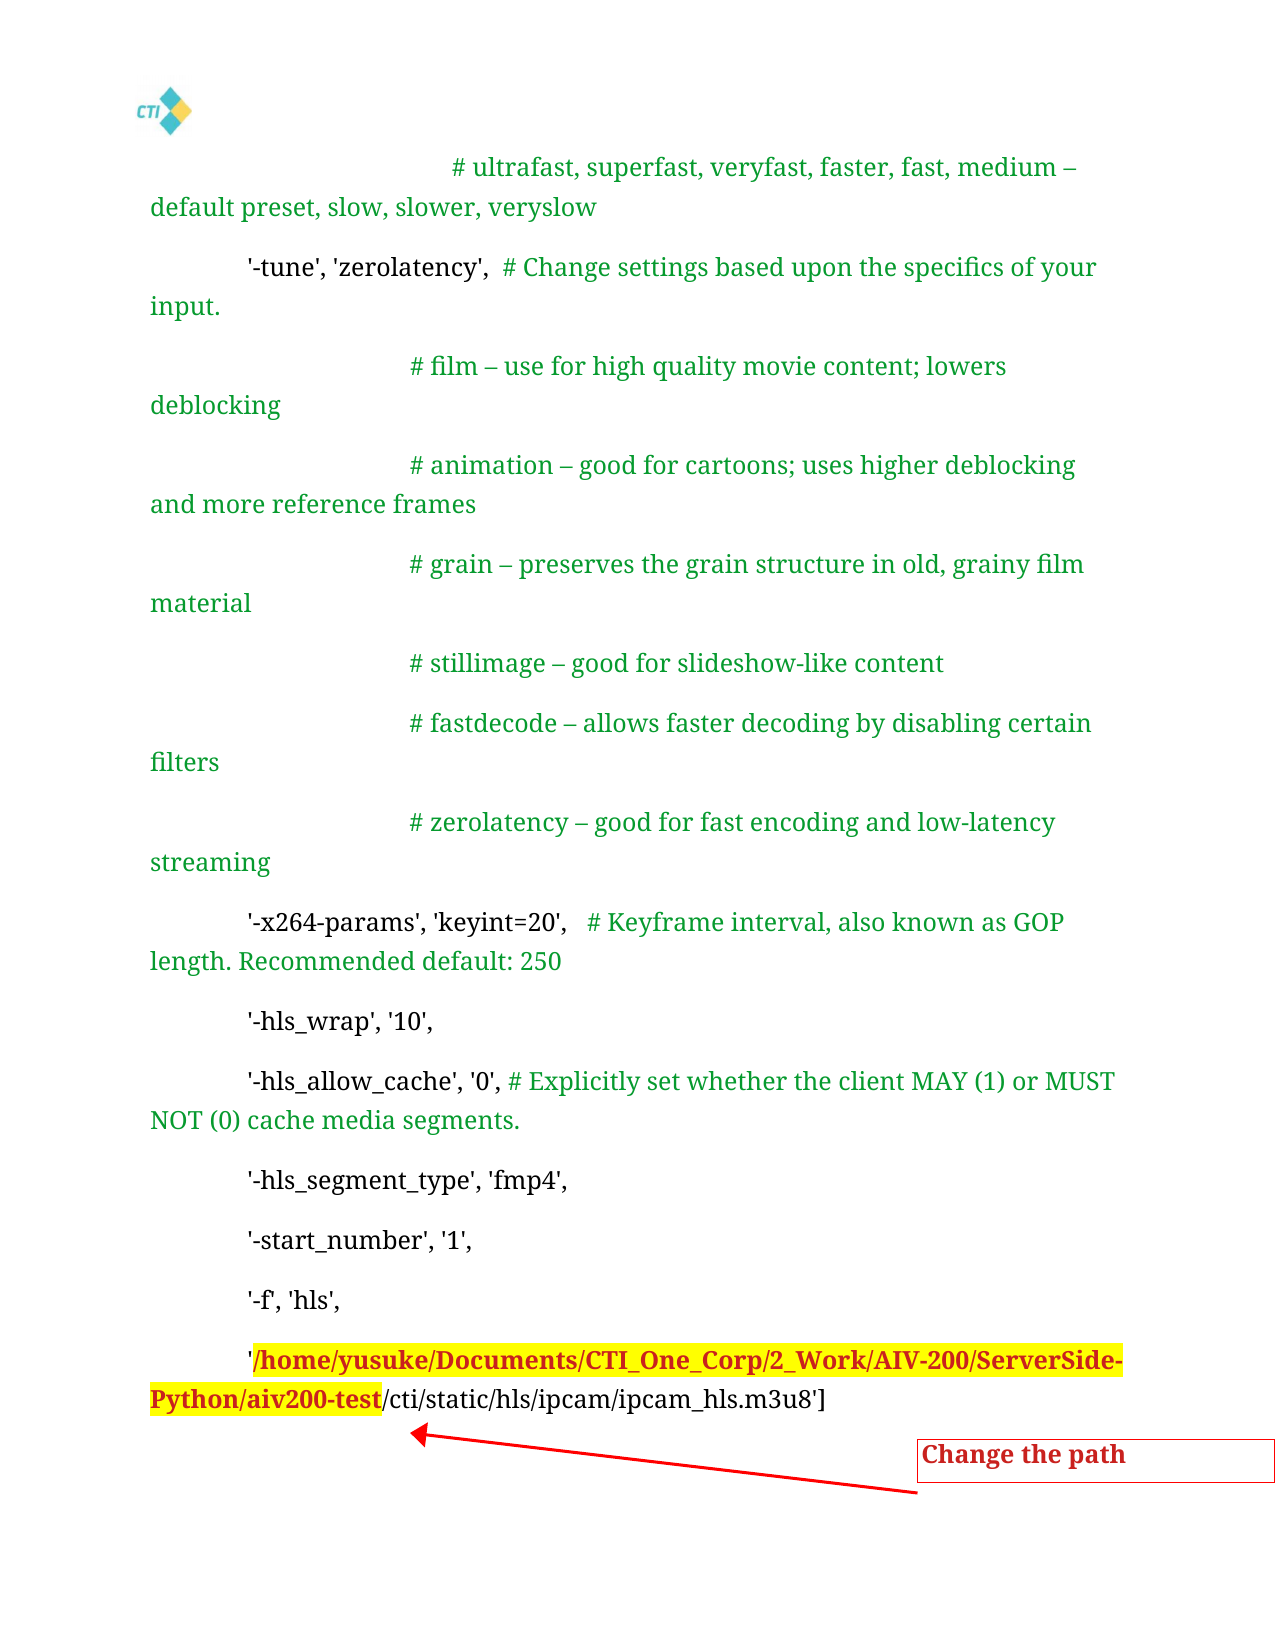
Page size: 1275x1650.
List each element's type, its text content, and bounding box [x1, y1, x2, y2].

text # fastdecode – allows faster decoding by disabling certain filters [150, 706, 1125, 779]
text '-hls_segment_type', 'fmp4', [150, 1162, 1125, 1197]
text # animation – good for cartoons; uses higher deblocking and more reference frames [150, 447, 1125, 521]
text '-hls_wrap', '10', [150, 1003, 1125, 1037]
text # stillimage – good for slideshow-like content [150, 646, 1125, 680]
text '-tune', 'zerolatency', # Change settings based upon the specifics of your input. [150, 249, 1125, 322]
text # ultrafast, superfast, veryfast, faster, fast, medium – default preset, slow, slower, veryslow [150, 150, 1125, 223]
text '-x264-params', 'keyint=20', # Keyframe interval, also known as GOP length. Recommended default: 250 [150, 904, 1125, 977]
text # film – use for high quality movie content; lowers deblocking [150, 348, 1125, 422]
text '-start_number', '1', [150, 1222, 1125, 1257]
picture [134, 75, 192, 137]
text '-f', 'hls', [150, 1282, 1125, 1317]
text # zerolatency – good for fast encoding and low-latency streaming [150, 805, 1125, 878]
text '/home/yusuke/Documents/CTI_One_Corp/2_Work/AIV-200/ServerSide-Python/aiv200-test/cti/static/hls/ipcam/ipcam_hls.m3u8'] [150, 1342, 1125, 1416]
text '-hls_allow_cache', '0', # Explicitly set whether the client MAY (1) or MUST NOT (0) cache media segments. [150, 1063, 1125, 1137]
text # grain – preserves the grain structure in old, grainy film material [150, 547, 1125, 620]
